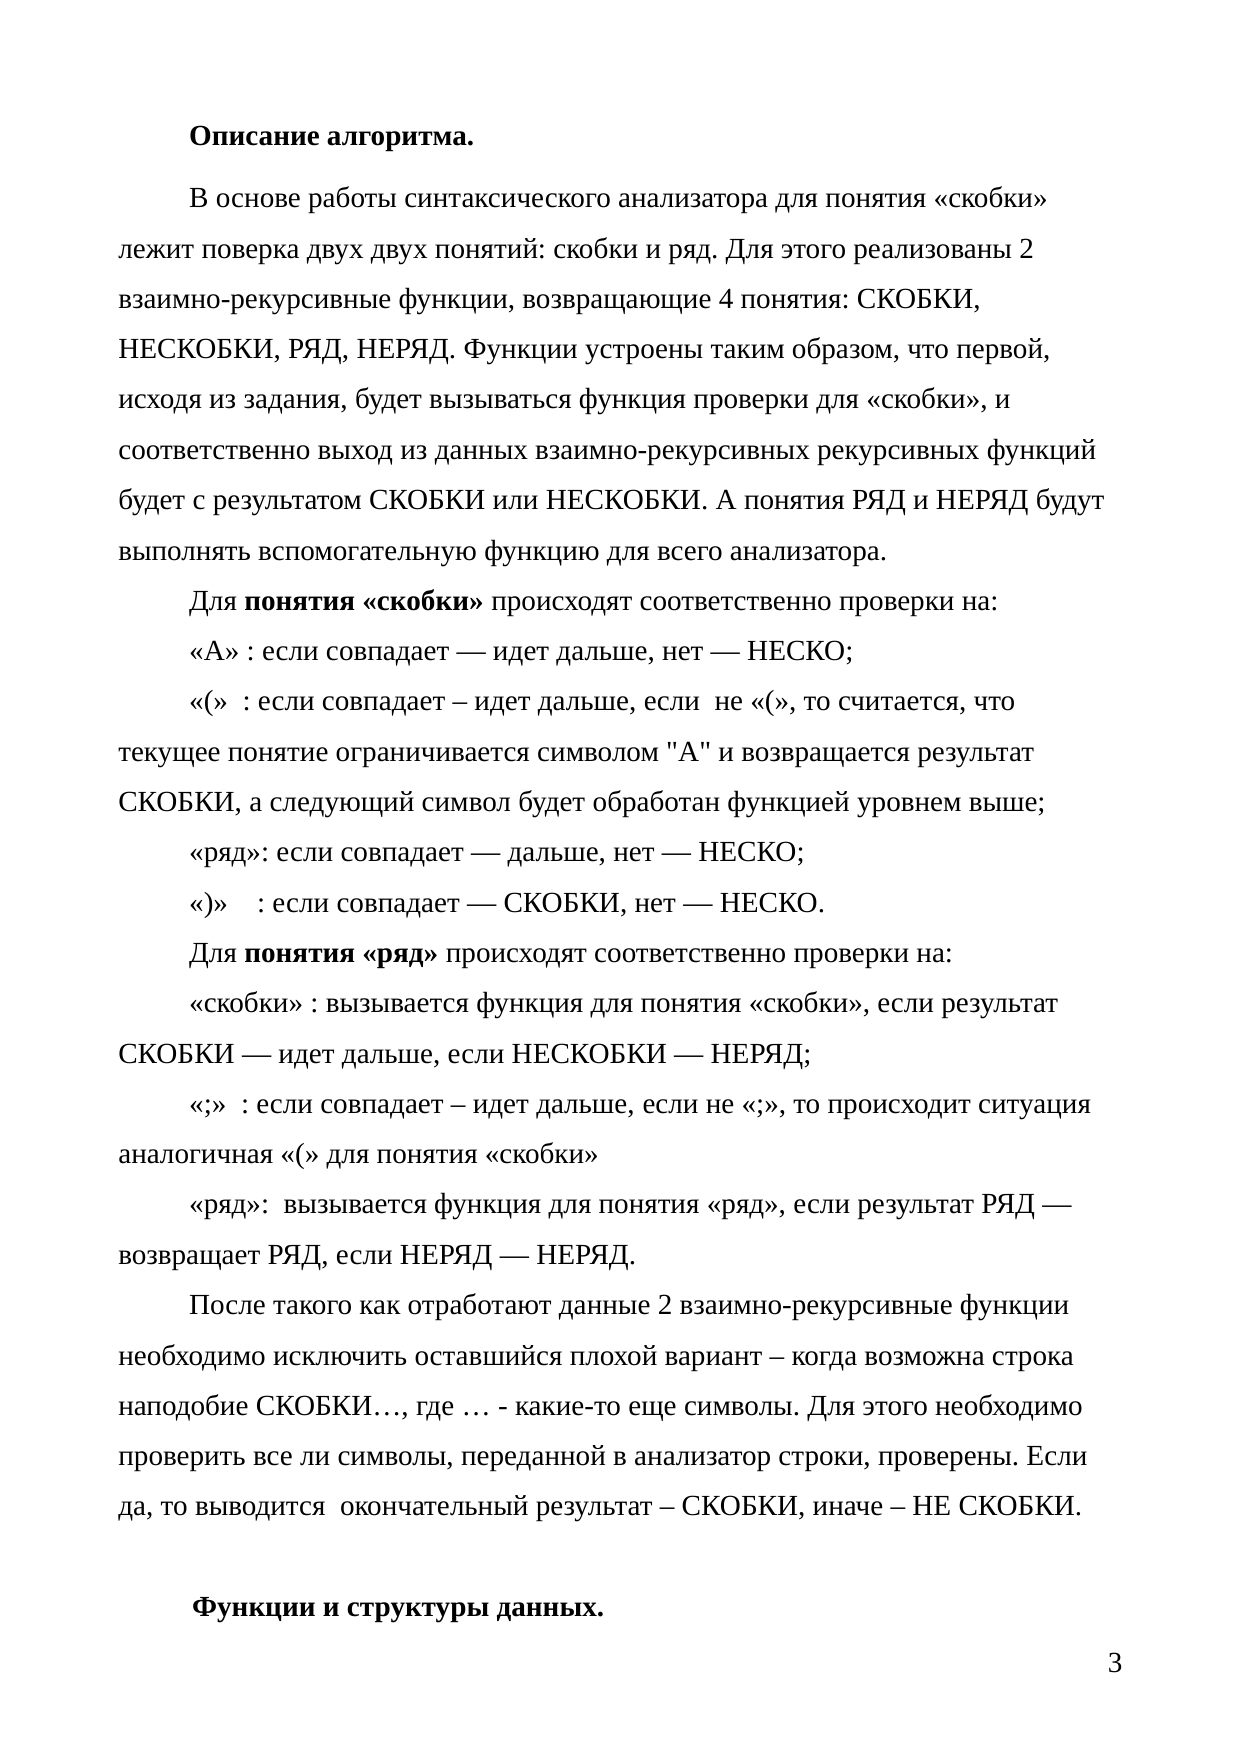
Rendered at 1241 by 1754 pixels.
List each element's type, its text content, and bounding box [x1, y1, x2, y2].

subtitle В основе работы синтаксического анализатора для понятия «скобки» лежит поверка двух двух понятий: скобки и ряд. Для этого реализованы 2 взаимно-рекурсивные функции, возвращающие 4 понятия: СКОБКИ, НЕСКОБКИ, РЯД, НЕРЯД. Функции устроены таким образом, что первой, исходя из задания, будет вызываться функция проверки для «скобки», и соответственно выход из данных взаимно-рекурсивных рекурсивных функций будет с результатом СКОБКИ или НЕСКОБКИ. А понятия РЯД и НЕРЯД будут выполнять вспомогательную функцию для всего анализатора. [118, 180, 1122, 566]
subtitle Для понятия «скобки» происходят соответственно проверки на: [118, 583, 1122, 616]
subtitle «А» : если совпадает — идет дальше, нет — НЕСКО; [118, 633, 1122, 667]
subtitle «;» : если совпадает – идет дальше, если не «;», то происходит ситуация аналогичная «(» для понятия «скобки» [118, 1086, 1122, 1170]
subtitle «ряд»: если совпадает — дальше, нет — НЕСКО; [118, 834, 1122, 868]
subtitle «(» : если совпадает – идет дальше, если не «(», то считается, что текущее понятие ограничивается символом "А" и возвращается результат СКОБКИ, а следующий символ будет обработан функцией уровнем выше; [118, 683, 1122, 818]
subtitle «)» : если совпадает — СКОБКИ, нет — НЕСКО. [118, 885, 1122, 918]
subtitle Для понятия «ряд» происходят соответственно проверки на: [118, 935, 1122, 969]
subtitle Описание алгоритма. [118, 118, 1122, 152]
subtitle «скобки» : вызывается функция для понятия «скобки», если результат СКОБКИ — идет дальше, если НЕСКОБКИ — НЕРЯД; [118, 985, 1122, 1069]
subtitle После такого как отработают данные 2 взаимно-рекурсивные функции необходимо исключить оставшийся плохой вариант – когда возможна строка наподобие СКОБКИ…, где … - какие-то еще символы. Для этого необходимо проверить все ли символы, переданной в анализатор строки, проверены. Если да, то выводится окончательный результат – СКОБКИ, иначе – НЕ СКОБКИ. [118, 1287, 1122, 1522]
subtitle «ряд»: вызывается функция для понятия «ряд», если результат РЯД — возвращает РЯД, если НЕРЯД — НЕРЯД. [118, 1187, 1122, 1271]
text Функции и структуры данных. [118, 1589, 1122, 1623]
